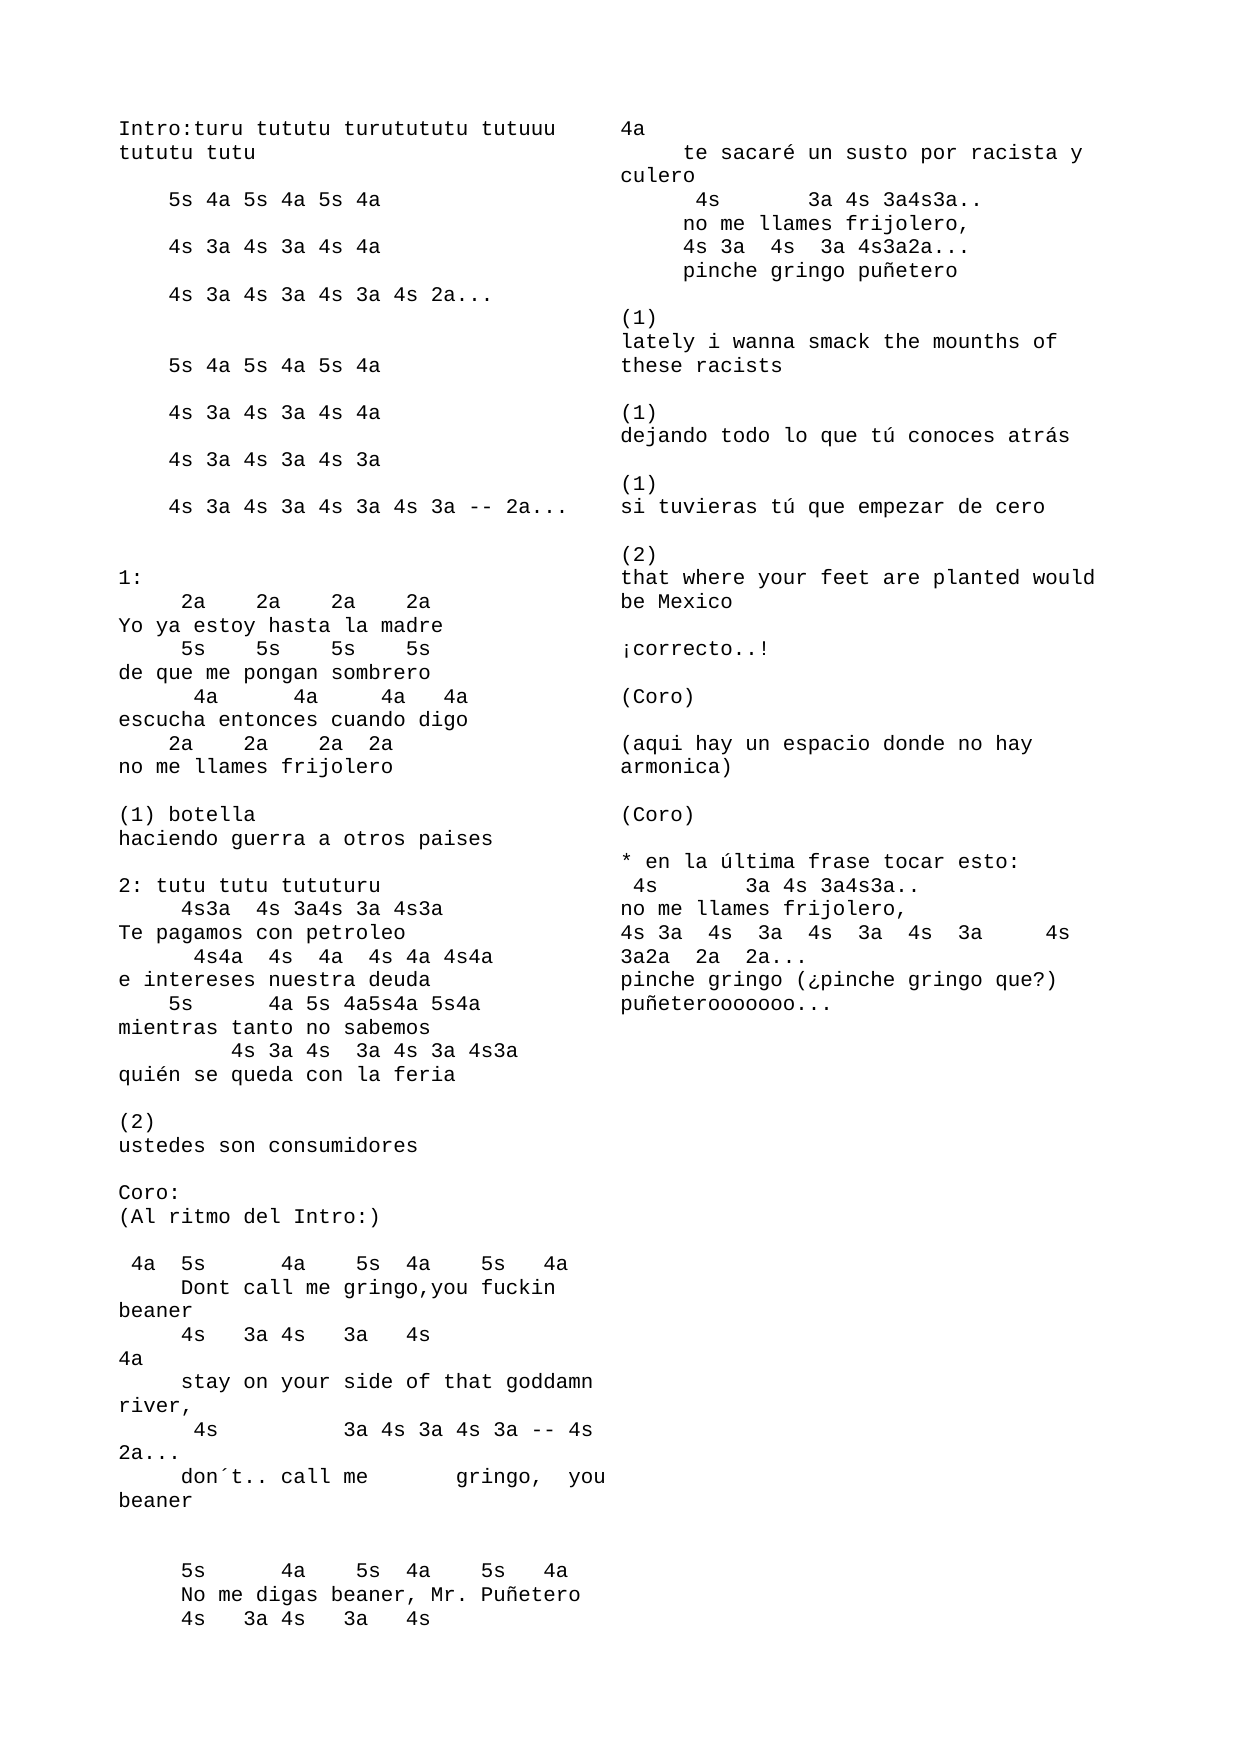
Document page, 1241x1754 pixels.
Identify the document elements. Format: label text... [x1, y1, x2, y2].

text (Coro) [620, 686, 1122, 709]
text that where your feet are planted would be Mexico [620, 567, 1122, 615]
text 4a 5s 4a 5s 4a 5s 4a [118, 1253, 620, 1277]
text (1) [620, 473, 1122, 496]
text Intro:turu tututu turutututu tutuuu tututu tutu [118, 118, 620, 165]
text Yo ya estoy hasta la madre [118, 615, 620, 638]
text mientras tanto no sabemos [118, 1017, 620, 1040]
text (aqui hay un espacio donde no hay armonica) [620, 733, 1122, 780]
text 4s 3a 4s 3a 4s 3a 4s 2a... [118, 284, 620, 307]
text 4s 3a 4s 3a 4s [118, 1608, 620, 1631]
text 5s 4a 5s 4a 5s 4a [118, 189, 620, 213]
text * en la última frase tocar esto: [620, 851, 1122, 875]
text 2a 2a 2a 2a [118, 733, 620, 757]
text 5s 4a 5s 4a5s4a 5s4a [118, 993, 620, 1017]
text Dont call me gringo,you fuckin beaner [118, 1277, 620, 1324]
text (1) [620, 307, 1122, 331]
text escucha entonces cuando digo [118, 709, 620, 733]
text 4a [620, 118, 1122, 142]
text 4s 3a 4s 3a 4s 3a 4s 3a -- 2a... [118, 496, 620, 520]
text te sacaré un susto por racista y culero [620, 142, 1122, 189]
text No me digas beaner, Mr. Puñetero [118, 1584, 620, 1608]
text 4a 4a 4a 4a [118, 686, 620, 709]
text no me llames frijolero, [620, 213, 1122, 236]
text 2: tutu tutu tututuru [118, 875, 620, 898]
text 5s 5s 5s 5s [118, 638, 620, 662]
text ustedes son consumidores [118, 1135, 620, 1158]
text 4s 3a 4s 3a 4s 3a -- 4s 2a... [118, 1419, 620, 1466]
text Coro: [118, 1182, 620, 1206]
text stay on your side of that goddamn river, [118, 1371, 620, 1419]
text 4s 3a 4s 3a4s3a.. [620, 189, 1122, 213]
text 5s 4a 5s 4a 5s 4a [118, 1561, 620, 1584]
text 4s 3a 4s 3a 4s3a2a... [620, 236, 1122, 260]
text dejando todo lo que tú conoces atrás [620, 426, 1122, 449]
text 2a 2a 2a 2a [118, 591, 620, 615]
text 4s 3a 4s 3a 4s 4a [118, 402, 620, 426]
text (Al ritmo del Intro:) [118, 1206, 620, 1229]
text (1) botella [118, 804, 620, 827]
text 5s 4a 5s 4a 5s 4a [118, 354, 620, 378]
text (1) [620, 402, 1122, 426]
text (2) [118, 1111, 620, 1135]
text pinche gringo puñetero [620, 260, 1122, 284]
text Te pagamos con petroleo [118, 922, 620, 946]
text ¡correcto..! [620, 638, 1122, 662]
text 4s 3a 4s 3a 4s 3a [118, 449, 620, 473]
text de que me pongan sombrero [118, 662, 620, 686]
text lately i wanna smack the mounths of these racists [620, 331, 1122, 378]
text pinche gringo (¿pinche gringo que?) puñeterooooooo... [620, 969, 1122, 1017]
text haciendo guerra a otros paises [118, 827, 620, 851]
text e intereses nuestra deuda [118, 969, 620, 993]
text si tuvieras tú que empezar de cero [620, 496, 1122, 520]
text 4s3a 4s 3a4s 3a 4s3a [118, 898, 620, 922]
text quién se queda con la feria [118, 1064, 620, 1088]
text (Coro) [620, 804, 1122, 827]
text 1: [118, 567, 620, 591]
text 4s4a 4s 4a 4s 4a 4s4a [118, 946, 620, 969]
text don´t.. call me gringo, you beaner [118, 1466, 620, 1513]
text 4s 3a 4s 3a4s3a.. [620, 875, 1122, 898]
text no me llames frijolero [118, 757, 620, 780]
text 4s 3a 4s 3a 4s 4a [118, 236, 620, 260]
text no me llames frijolero, [620, 898, 1122, 922]
text (2) [620, 544, 1122, 567]
text 4s 3a 4s 3a 4s 3a 4s3a [118, 1040, 620, 1064]
text 4s 3a 4s 3a 4s 3a 4s 3a 4s 3a2a 2a 2a... [620, 922, 1122, 969]
text 4s 3a 4s 3a 4s 4a [118, 1324, 620, 1371]
